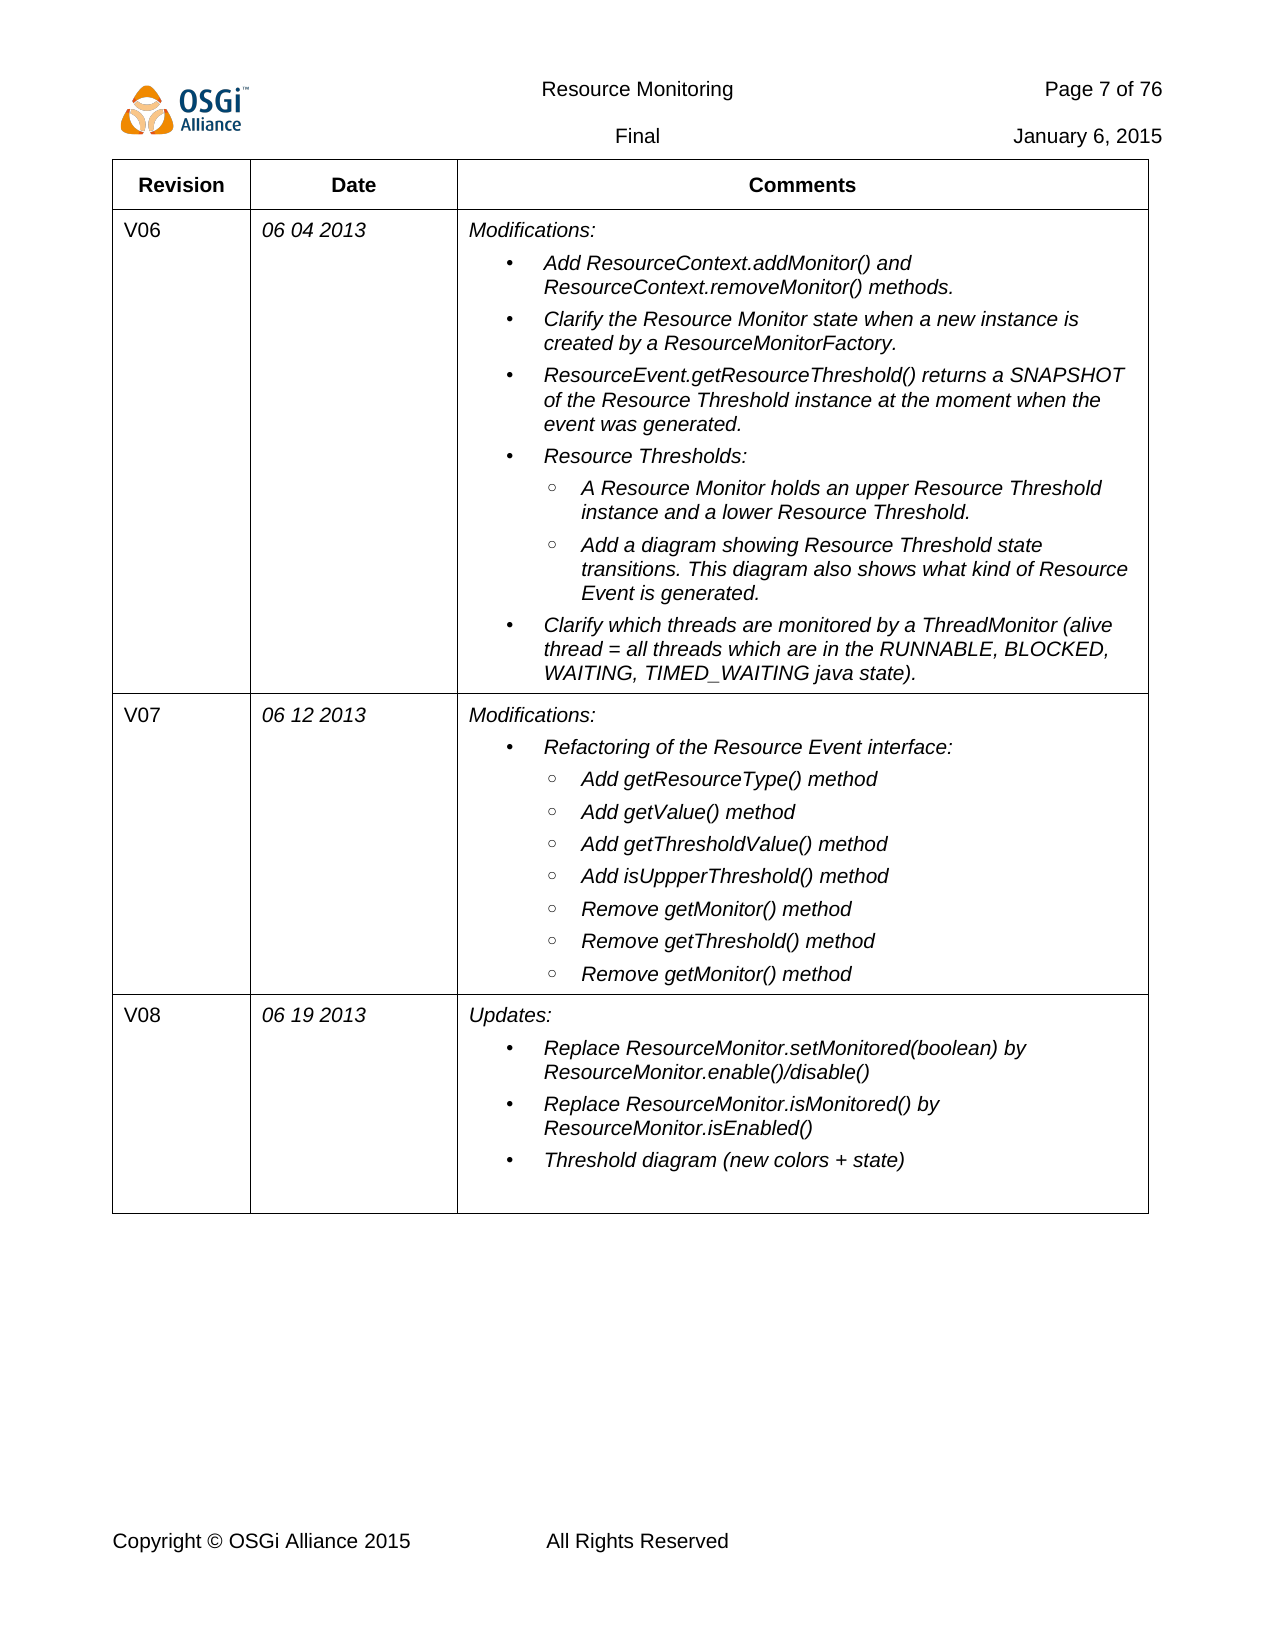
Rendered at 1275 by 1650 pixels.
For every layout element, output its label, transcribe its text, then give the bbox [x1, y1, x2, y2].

table_cell V07 [113, 694, 250, 994]
table_cell Modifications: Add ResourceContext.addMonitor() and ResourceContext.removeMonitor() methods. Clarify the Resource Monitor state when a new instance is created by a ResourceMonitorFactory. ResourceEvent.getResourceThreshold() returns a SNAPSHOT of the Resource Threshold instance at the moment when the event was generated. Resource Thresholds: A Resource Monitor holds an upper Resource Threshold instance and a lower Resource Threshold. Add a diagram showing Resource Threshold state transitions. This diagram also shows what kind of Resource Event is generated. Clarify which threads are monitored by a ThreadMonitor (alive thread = all threads which are in the RUNNABLE, BLOCKED, WAITING, TIMED_WAITING java state). [458, 210, 1148, 693]
picture [113, 78, 257, 142]
table_cell 06 04 2013 [251, 210, 457, 693]
table_header Date [251, 160, 457, 209]
table_cell 06 12 2013 [251, 694, 457, 994]
table_cell Updates: Replace ResourceMonitor.setMonitored(boolean) by ResourceMonitor.enable()/disable() Replace ResourceMonitor.isMonitored() by ResourceMonitor.isEnabled() Threshold diagram (new colors + state) [458, 995, 1148, 1213]
table_header Revision [113, 160, 250, 209]
table_cell Modifications: Refactoring of the Resource Event interface: Add getResourceType() method Add getValue() method Add getThresholdValue() method Add isUppperThreshold() method Remove getMonitor() method Remove getThreshold() method Remove getMonitor() method [458, 694, 1148, 994]
table_cell 06 19 2013 [251, 995, 457, 1213]
table_cell V08 [113, 995, 250, 1213]
table_cell V06 [113, 210, 250, 693]
table_header Comments [458, 160, 1148, 209]
